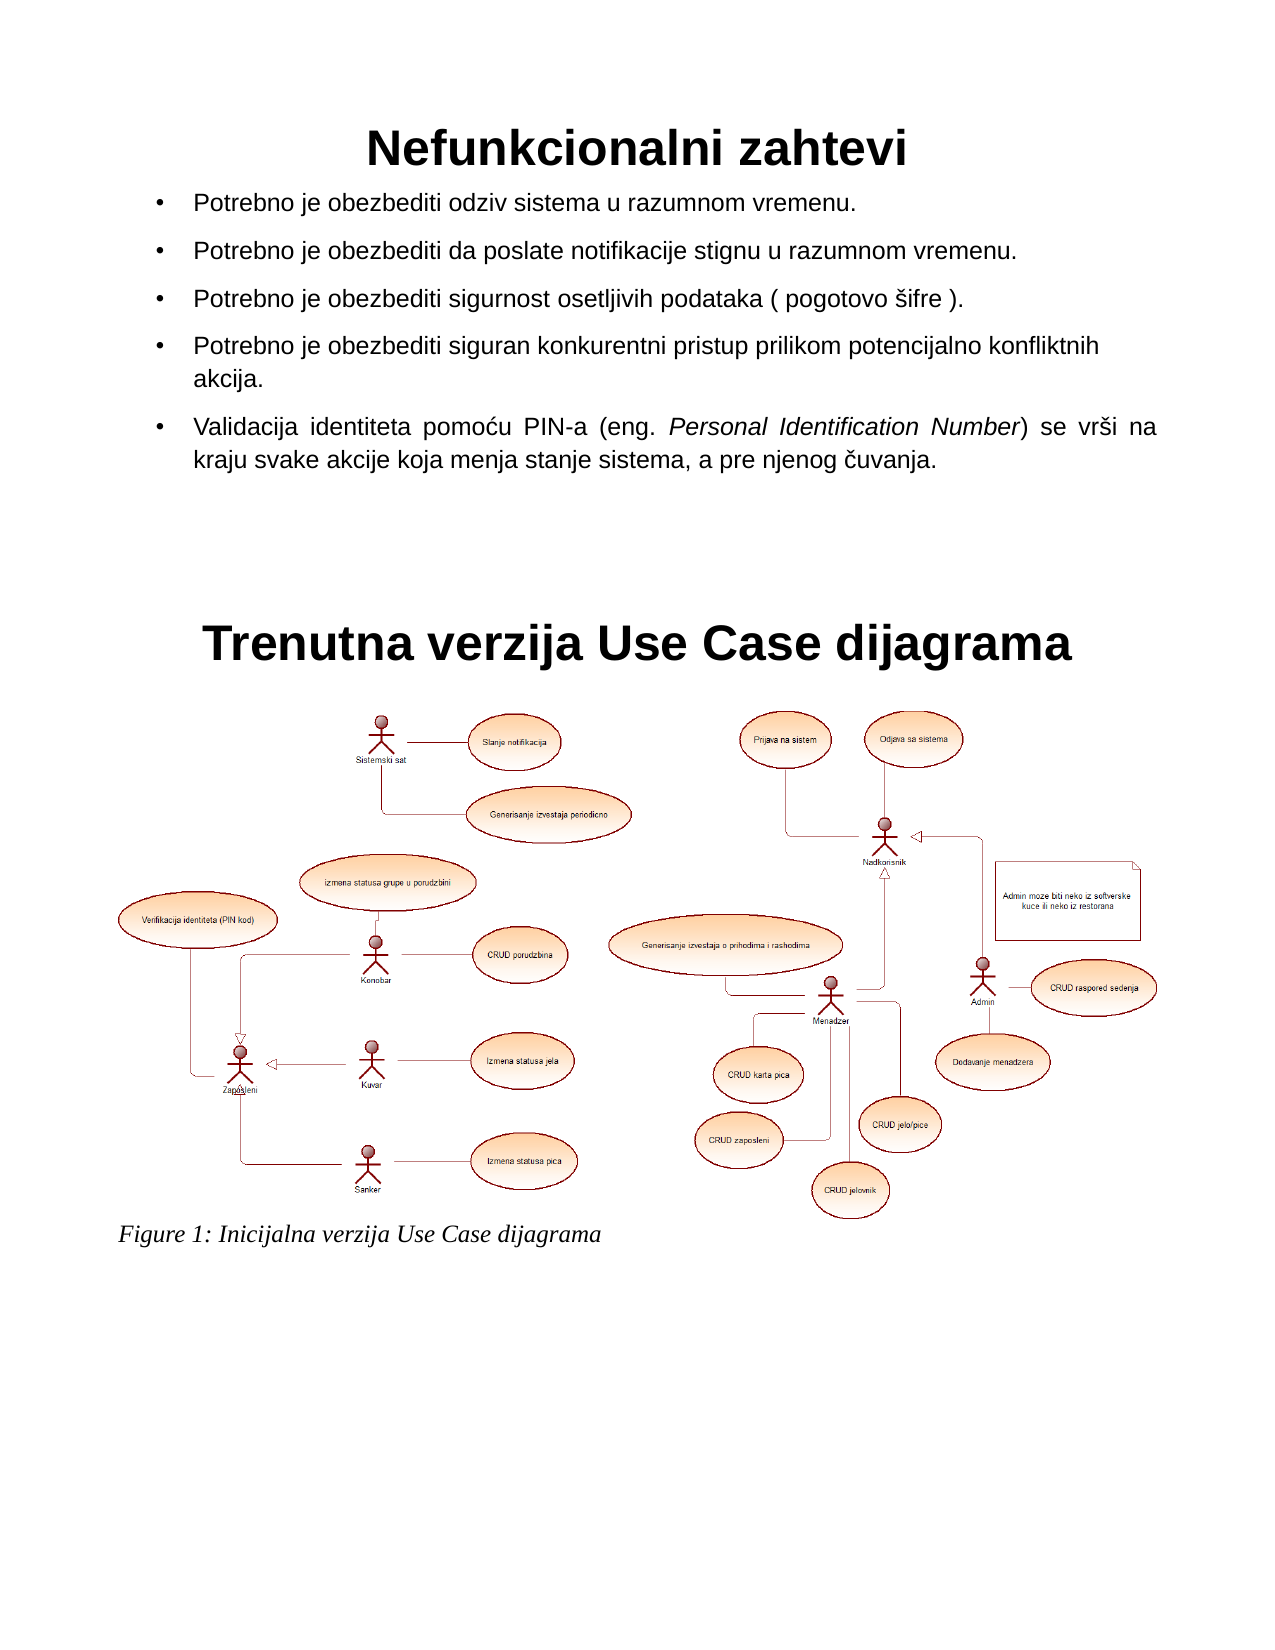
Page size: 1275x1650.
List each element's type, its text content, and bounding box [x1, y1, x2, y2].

list Potrebno je obezbediti siguran konkurentni pristup prilikom potencijalno konfliktnih akcija. [156, 331, 1157, 393]
list Potrebno je obezbediti sigurnost osetljivih podataka ( pogotovo šifre ). [156, 283, 1157, 312]
list Validacija identiteta pomoću PIN-a (eng. Personal Identification Number) se vrši na kraju svake akcije koja menja stanje sistema, a pre njenog čuvanja. [156, 412, 1157, 474]
list Potrebno je obezbediti da poslate notifikacije stignu u razumnom vremenu. [156, 236, 1157, 265]
title Trenutna verzija Use Case dijagrama [118, 613, 1157, 670]
title Nefunkcionalni zahtevi [118, 118, 1157, 176]
picture [118, 711, 1157, 1219]
text Figure 1: Inicijalna verzija Use Case dijagrama [118, 1219, 1157, 1247]
list Potrebno je obezbediti odziv sistema u razumnom vremenu. [156, 188, 1157, 217]
